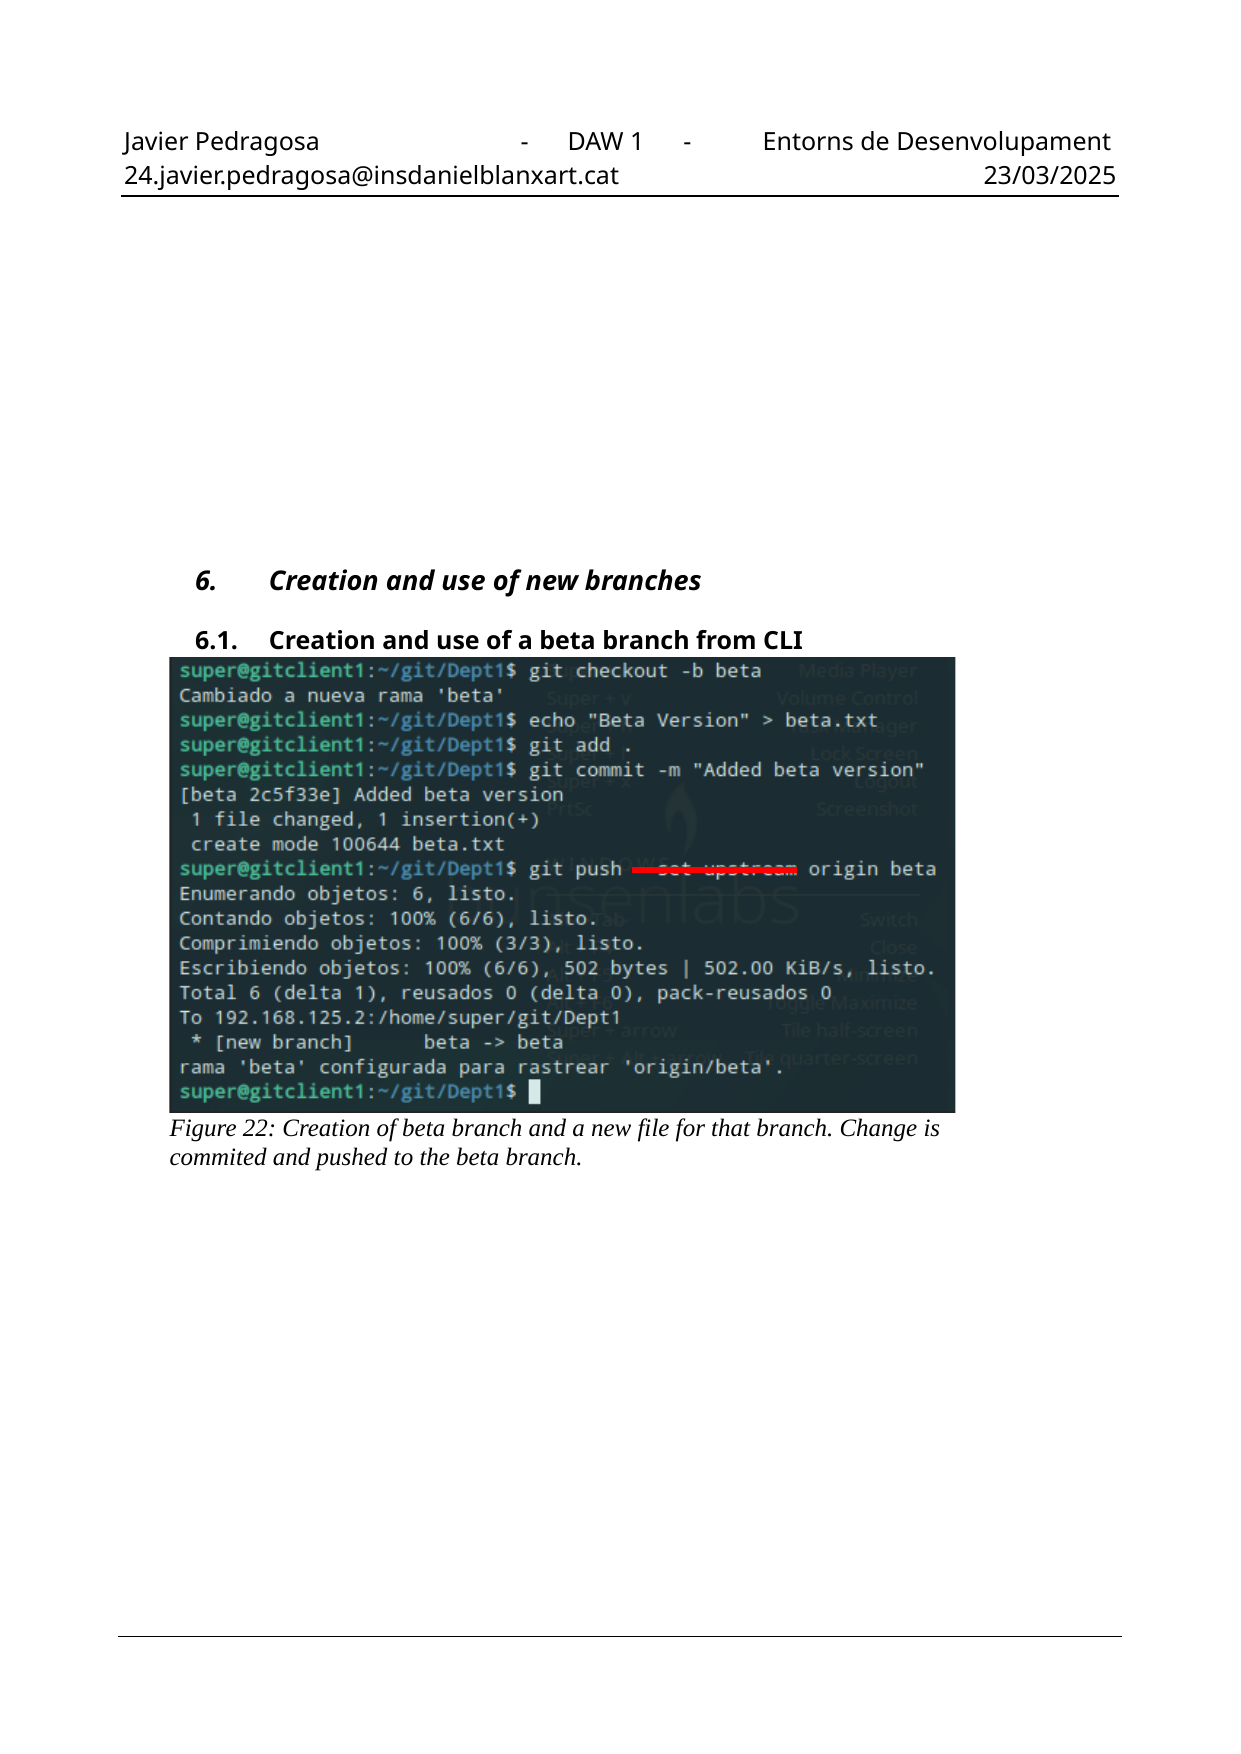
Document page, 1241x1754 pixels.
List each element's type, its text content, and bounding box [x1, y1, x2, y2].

picture [169, 657, 956, 1113]
text Figure 22: Creation of beta branch and a new file for that branch. Change is commited and pushed to the beta branch. [169, 1113, 955, 1170]
subtitle 6. Creation and use of new branches [121, 561, 1119, 598]
subtitle 6.1. Creation and use of a beta branch from CLI [121, 623, 1119, 657]
